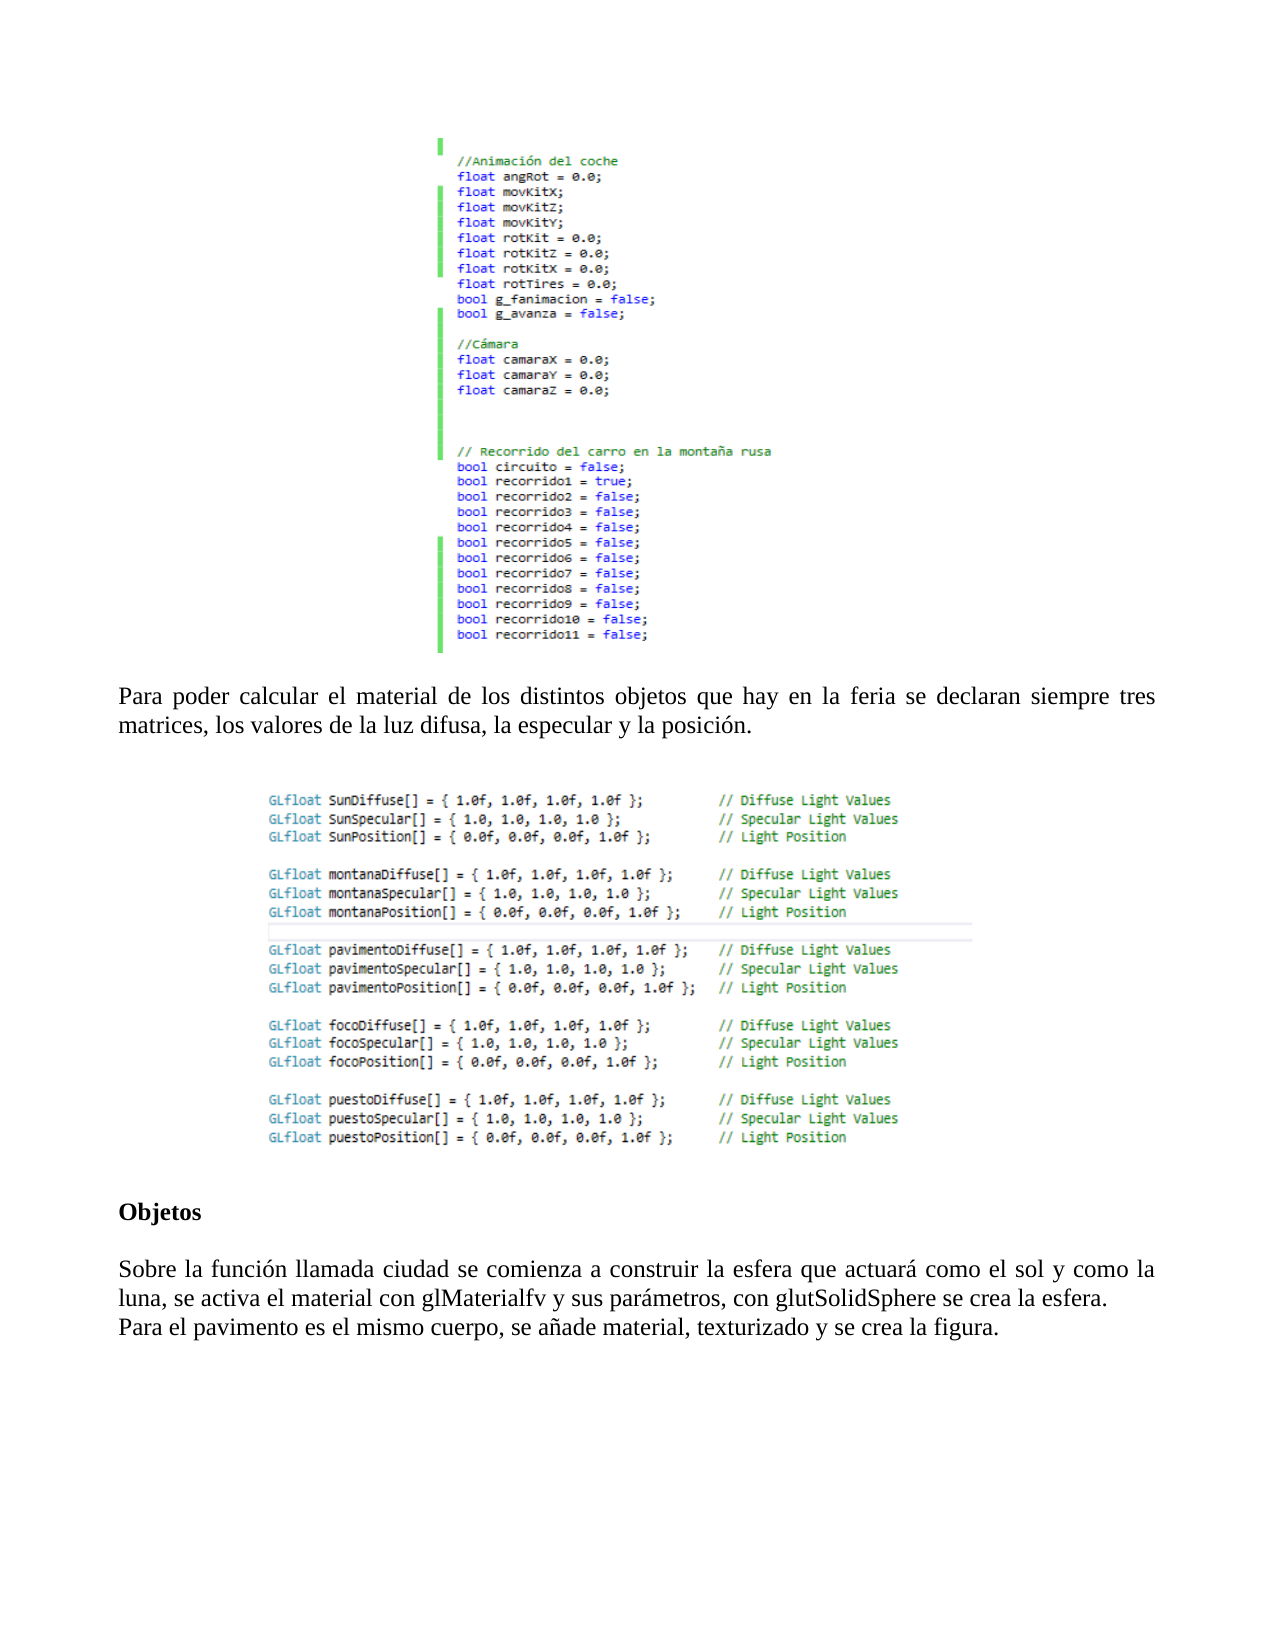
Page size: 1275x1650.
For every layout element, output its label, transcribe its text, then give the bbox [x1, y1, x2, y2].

picture [263, 782, 973, 1168]
text Para el pavimento es el mismo cuerpo, se añade material, texturizado y se crea la figura. [118, 1312, 1157, 1340]
text Objetos [118, 1197, 1157, 1225]
text Sobre la función llamada ciudad se comienza a construir la esfera que actuará como el sol y como la luna, se activa el material con glMaterialfv y sus parámetros, con glutSolidSphere se crea la esfera. [118, 1254, 1157, 1312]
picture [430, 138, 839, 653]
text Para poder calcular el material de los distintos objetos que hay en la feria se declaran siempre tres matrices, los valores de la luz difusa, la especular y la posición. [118, 681, 1157, 739]
